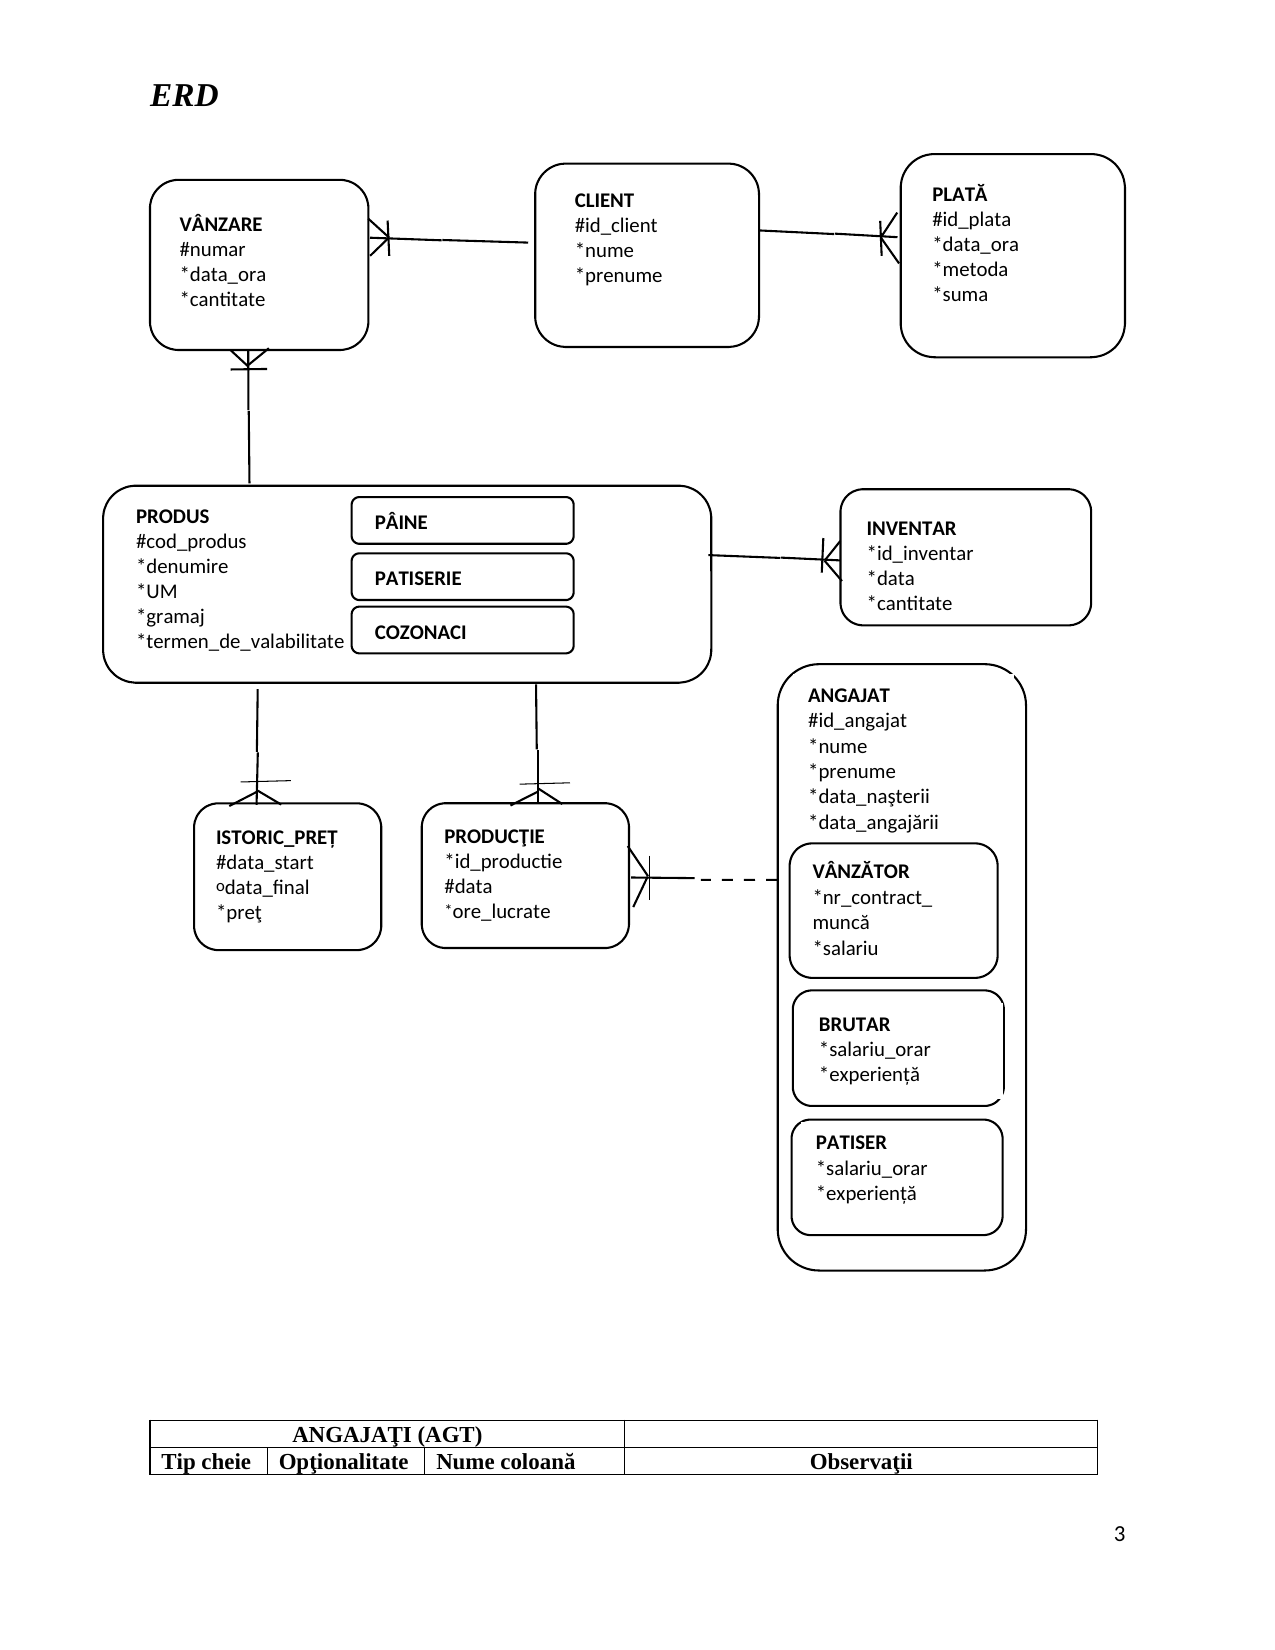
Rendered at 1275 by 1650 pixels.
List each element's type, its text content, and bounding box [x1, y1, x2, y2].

table_header ANGAJAŢI (AGT) [151, 1421, 624, 1447]
text *data_angajării [808, 809, 999, 834]
table_cell Observaţii [625, 1448, 1097, 1474]
table_cell Opţionalitate [268, 1448, 424, 1474]
text *experiență [819, 1062, 988, 1087]
text *data_naşterii [808, 784, 999, 809]
text *experiență [816, 1180, 952, 1206]
text BRUTAR [819, 1011, 988, 1036]
table_cell Nume coloană [425, 1448, 624, 1474]
table_header [625, 1421, 1097, 1447]
text VÂNZĂTOR [812, 858, 964, 884]
text *nr_contract_ muncă [812, 884, 964, 935]
text *salariu [812, 935, 964, 960]
text *prenume [808, 758, 999, 784]
text PATISER [816, 1129, 952, 1155]
text *salariu_orar [816, 1155, 952, 1180]
text #id_angajat [808, 707, 999, 733]
subtitle ERD [150, 75, 1125, 113]
table_cell Tip cheie [151, 1448, 267, 1474]
text ANGAJAT [808, 682, 999, 707]
text *nume [808, 733, 999, 758]
text *salariu_orar [819, 1036, 988, 1062]
